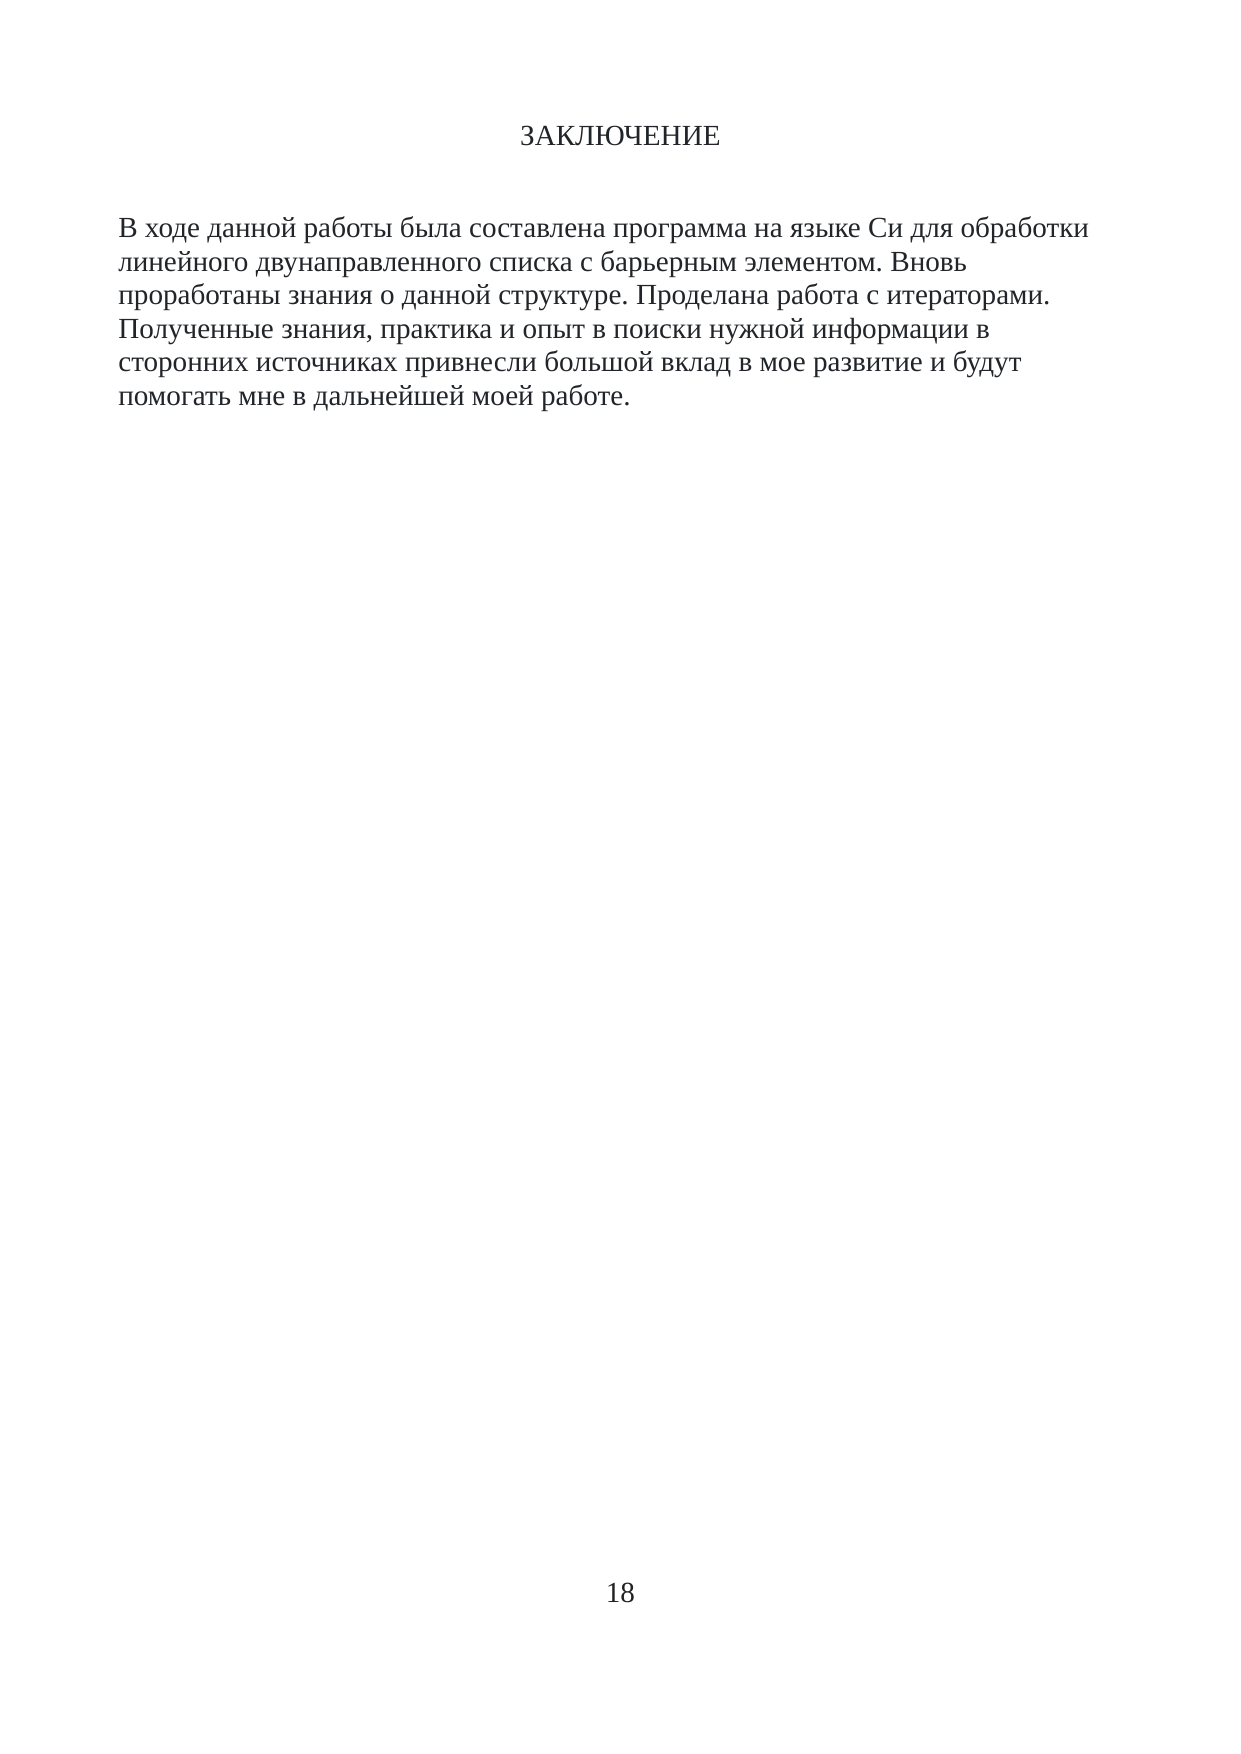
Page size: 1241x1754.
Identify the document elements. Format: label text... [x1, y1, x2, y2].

text В ходе данной работы была составлена программа на языке Си для обработки линейного двунаправленного списка с барьерным элементом. Вновь проработаны знания о данной структуре. Проделана работа с итераторами. Полученные знания, практика и опыт в поиски нужной информации в сторонних источниках привнесли большой вклад в мое развитие и будут помогать мне в дальнейшей моей работе. [118, 210, 1122, 411]
text ЗАКЛЮЧЕНИЕ [118, 118, 1122, 152]
text 18 [118, 1575, 1122, 1608]
